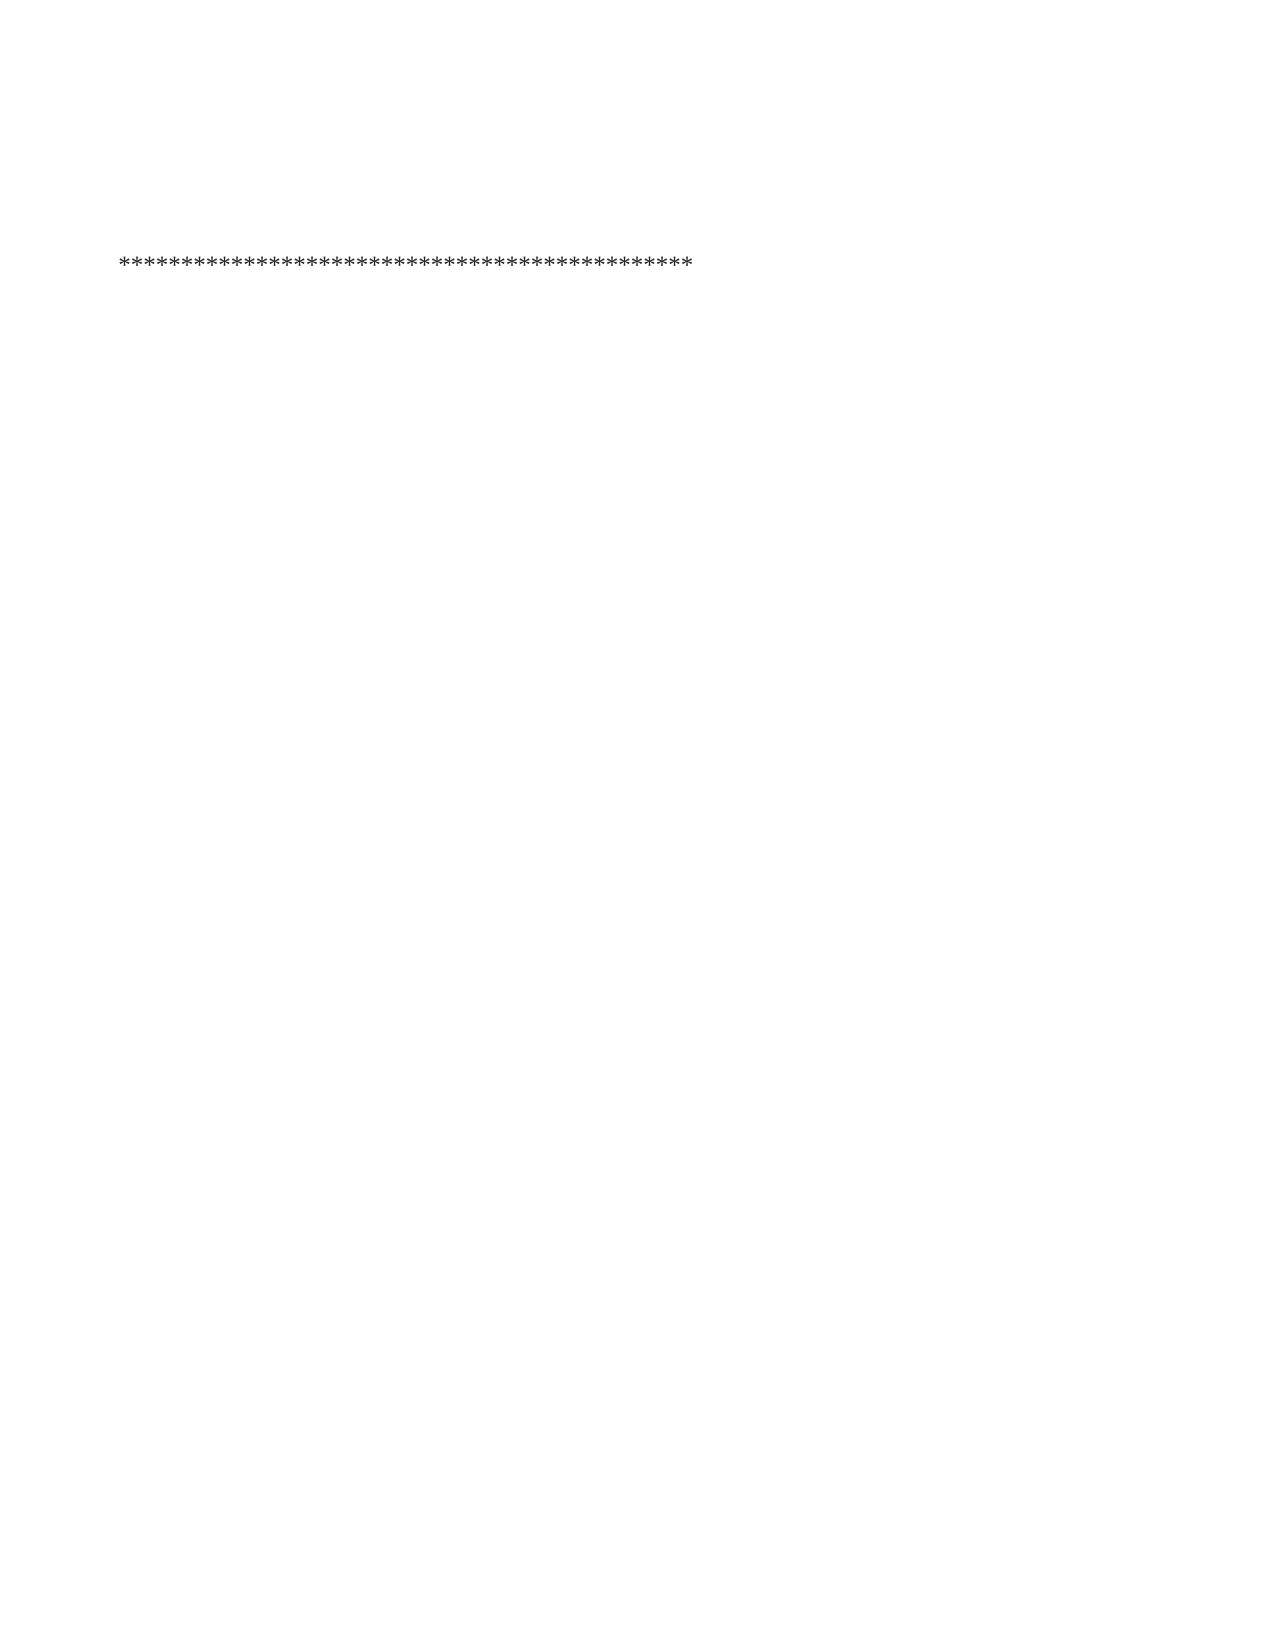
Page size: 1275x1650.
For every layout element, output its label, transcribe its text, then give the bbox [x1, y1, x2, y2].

text ********************************************** [118, 217, 1157, 279]
